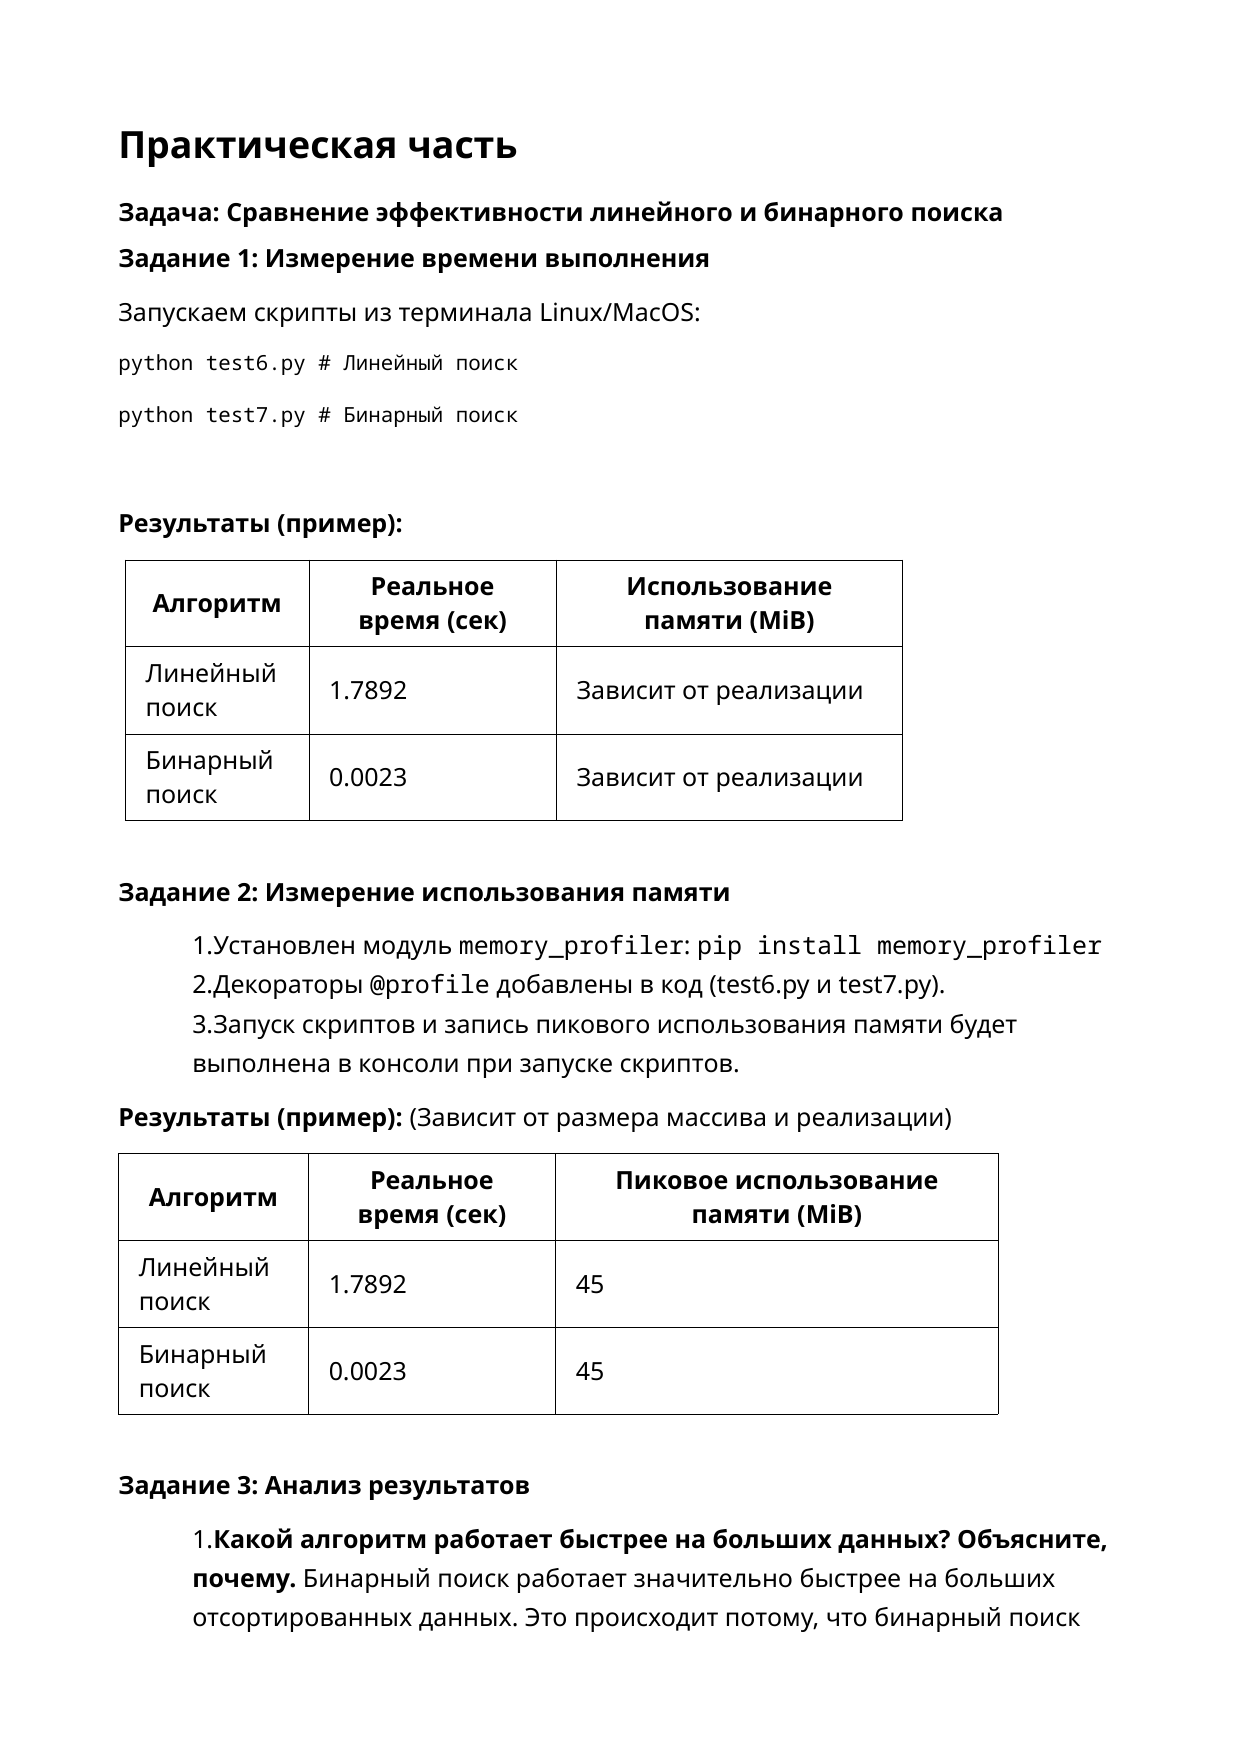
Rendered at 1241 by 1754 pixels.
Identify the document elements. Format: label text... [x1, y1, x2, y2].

table_cell 45 [556, 1328, 998, 1414]
table_cell Зависит от реализации [557, 647, 902, 733]
table_cell 0.0023 [309, 1328, 555, 1414]
list Какой алгоритм работает быстрее на больших данных? Объясните, почему. Бинарный поиск работает значительно быстрее на больших отсортированных данных. Это происходит потому, что бинарный поиск [118, 1522, 1122, 1634]
subtitle Практическая часть [118, 118, 1122, 169]
list Запуск скриптов и запись пикового использования памяти будет выполнена в консоли при запуске скриптов. [118, 1006, 1122, 1079]
table_cell 0.0023 [310, 735, 556, 820]
text Задание 3: Анализ результатов [118, 1468, 1122, 1502]
table_header Алгоритм [126, 561, 309, 646]
table_cell 1.7892 [310, 647, 556, 733]
text Задание 2: Измерение использования памяти [118, 874, 1122, 908]
table_cell 45 [556, 1241, 998, 1327]
table_header Использование памяти (MiB) [557, 561, 902, 646]
table_cell 1.7892 [309, 1241, 555, 1327]
table_cell Зависит от реализации [557, 735, 902, 820]
table_cell Линейный поиск [126, 647, 309, 733]
text python test6.py # Линейный поиск [118, 348, 1122, 377]
table_header Реальное время (сек) [309, 1154, 555, 1240]
text Задание 1: Измерение времени выполнения [118, 241, 1122, 275]
text python test7.py # Бинарный поиск [118, 400, 1122, 428]
table_cell Линейный поиск [119, 1241, 308, 1327]
text Запускаем скрипты из терминала Linux/MacOS: [118, 294, 1122, 328]
table_cell Бинарный поиск [119, 1328, 308, 1414]
table_header Реальное время (сек) [310, 561, 556, 646]
text Результаты (пример): [118, 506, 1122, 540]
list Установлен модуль memory_profiler: pip install memory_profiler [118, 928, 1122, 962]
table_cell Бинарный поиск [126, 735, 309, 820]
text Результаты (пример): (Зависит от размера массива и реализации) [118, 1099, 1122, 1133]
table_header Пиковое использование памяти (MiB) [556, 1154, 998, 1240]
subtitle Задача: Сравнение эффективности линейного и бинарного поиска [118, 194, 1122, 228]
list Декораторы @profile добавлены в код (test6.py и test7.py). [118, 967, 1122, 1001]
table_header Алгоритм [119, 1154, 308, 1240]
